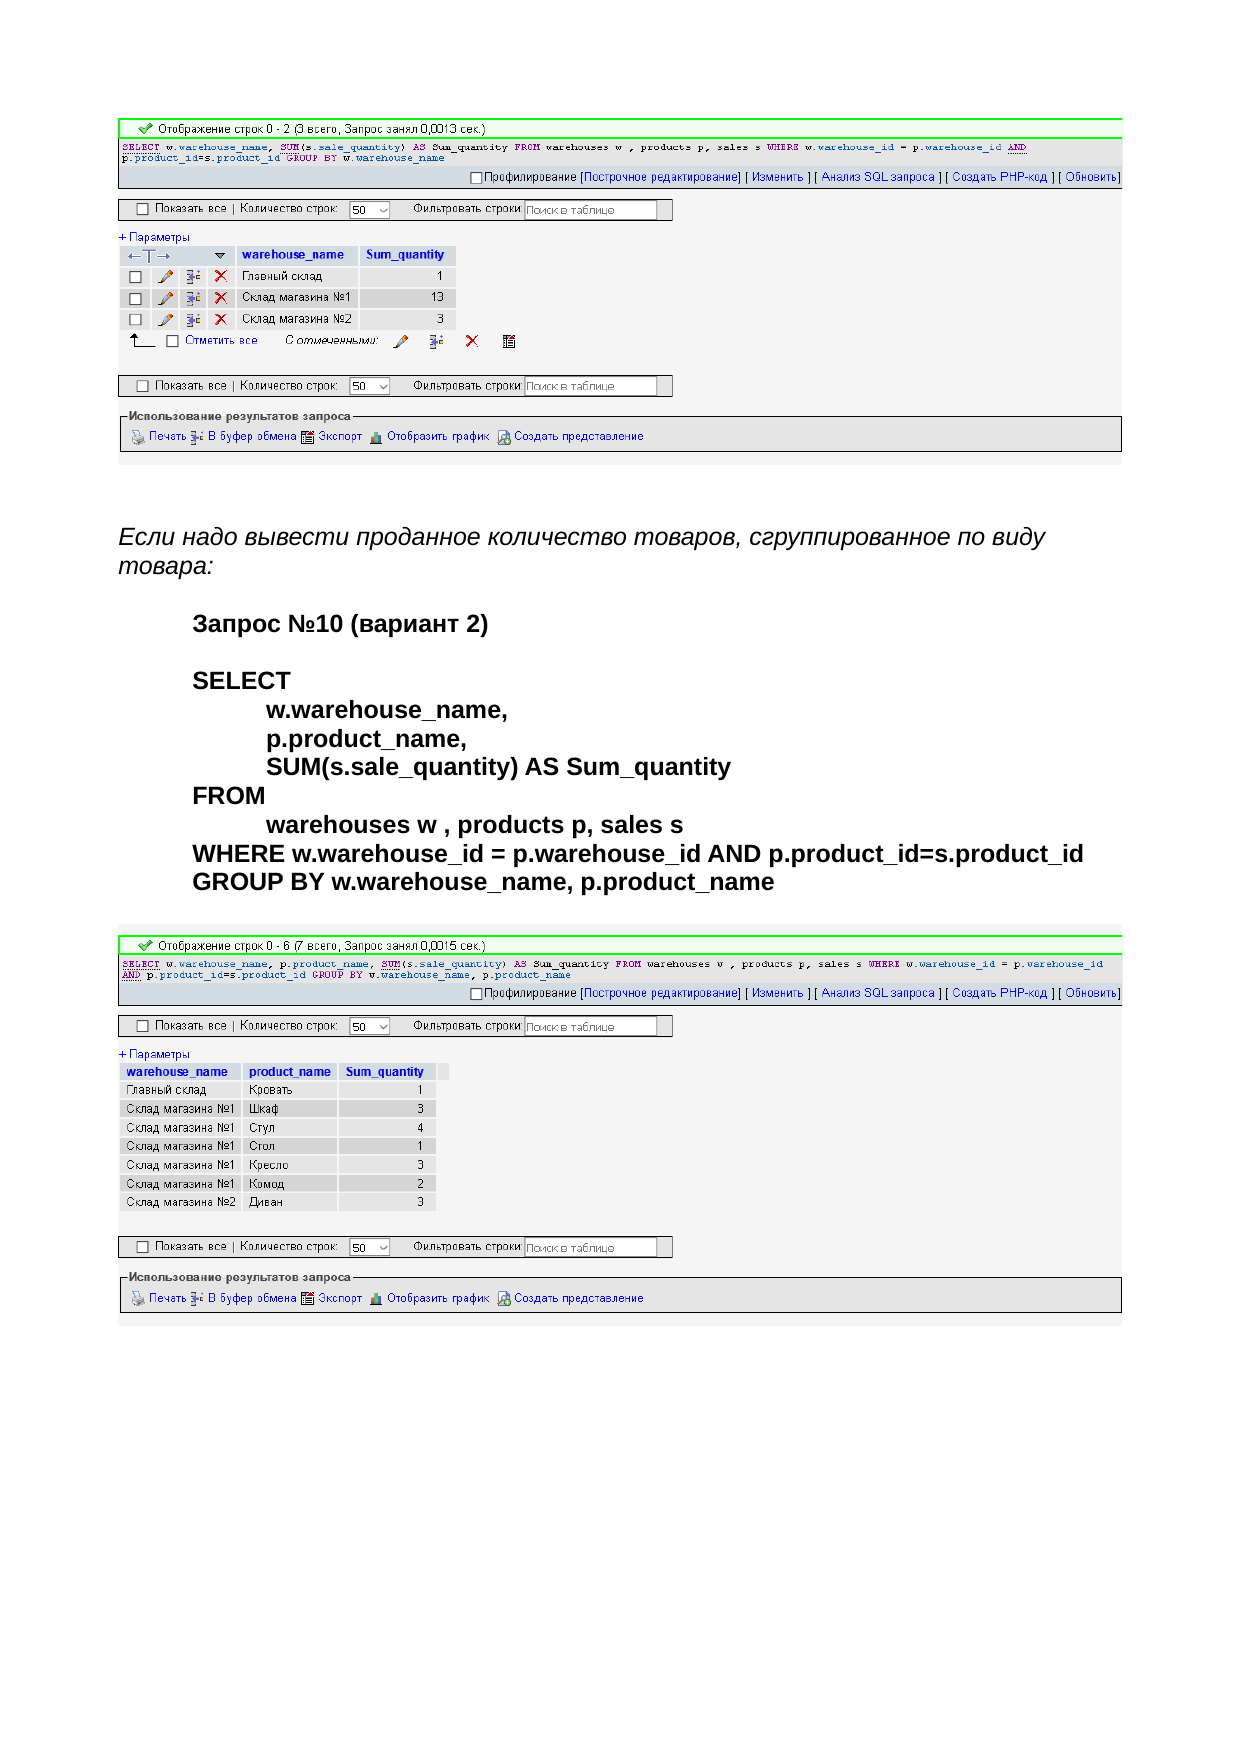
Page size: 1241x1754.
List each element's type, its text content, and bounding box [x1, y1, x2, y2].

picture [118, 924, 1123, 1326]
text warehouses w , products p, sales s [118, 810, 1122, 838]
text WHERE w.warehouse_id = p.warehouse_id AND p.product_id=s.product_id [118, 838, 1122, 867]
text Если надо вывести проданное количество товаров, сгруппированное по виду товара: [118, 522, 1122, 580]
text FROM [118, 781, 1122, 810]
picture [118, 118, 1123, 465]
text SELECT [118, 666, 1122, 695]
text SUM(s.sale_quantity) AS Sum_quantity [118, 752, 1122, 781]
text w.warehouse_name, [118, 695, 1122, 723]
text p.product_name, [118, 723, 1122, 752]
text Запрос №10 (вариант 2) [118, 608, 1122, 637]
text GROUP BY w.warehouse_name, p.product_name [118, 867, 1122, 896]
